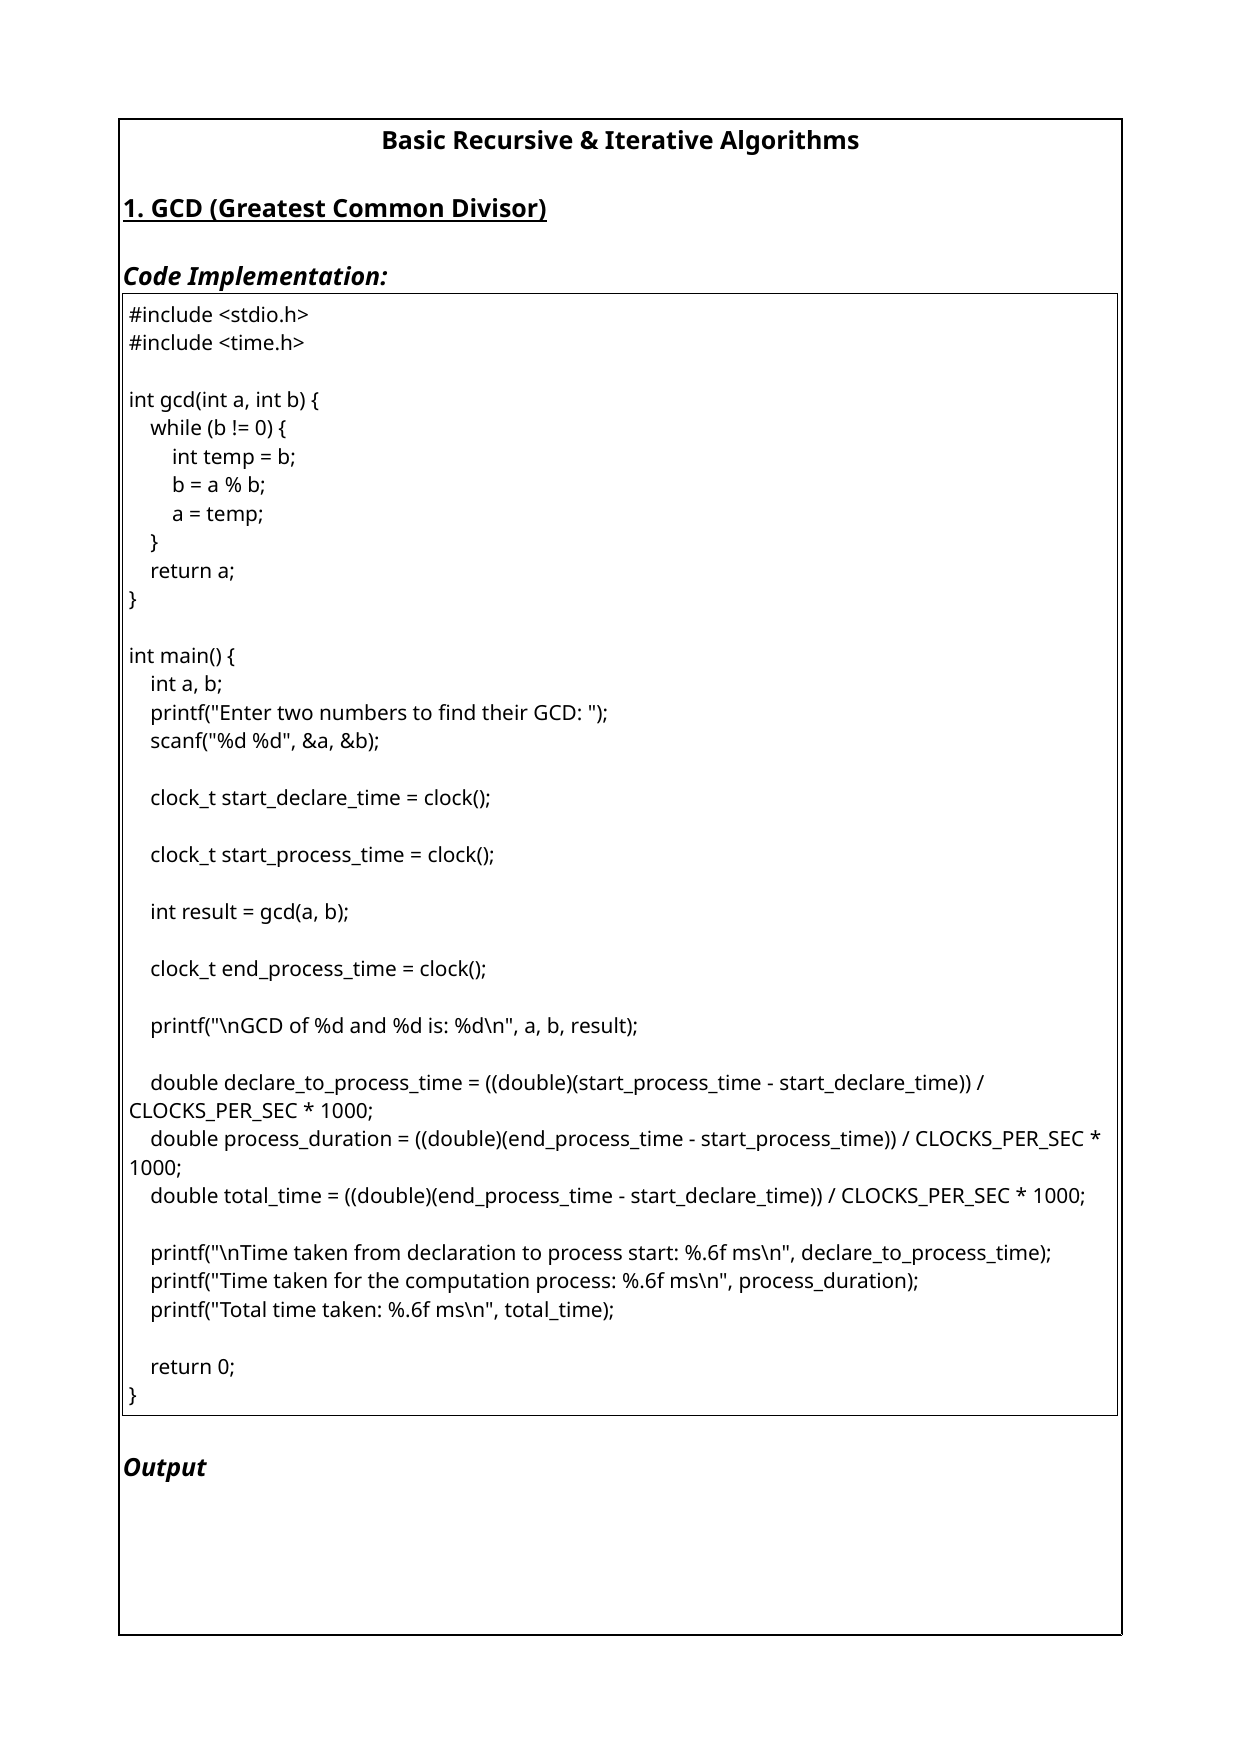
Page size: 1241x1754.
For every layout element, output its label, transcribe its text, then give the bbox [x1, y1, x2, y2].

text Basic Recursive & Iterative Algorithms [123, 123, 1118, 157]
text Output [123, 1450, 1118, 1484]
table_header #include <stdio.h> #include <time.h> int gcd(int a, int b) { while (b != 0) { int temp = b; b = a % b; a = temp; } return a; } int main() { int a, b; printf("Enter two numbers to find their GCD: "); scanf("%d %d", &a, &b); clock_t start_declare_time = clock(); clock_t start_process_time = clock(); int result = gcd(a, b); clock_t end_process_time = clock(); printf("\nGCD of %d and %d is: %d\n", a, b, result); double declare_to_process_time = ((double)(start_process_time - start_declare_time)) / CLOCKS_PER_SEC * 1000; double process_duration = ((double)(end_process_time - start_process_time)) / CLOCKS_PER_SEC * 1000; double total_time = ((double)(end_process_time - start_declare_time)) / CLOCKS_PER_SEC * 1000; printf("\nTime taken from declaration to process start: %.6f ms\n", declare_to_process_time); printf("Time taken for the computation process: %.6f ms\n", process_duration); printf("Total time taken: %.6f ms\n", total_time); return 0; } [123, 294, 1117, 1414]
text Code Implementation: [123, 259, 1118, 293]
text 1. GCD (Greatest Common Divisor) [123, 191, 1118, 225]
